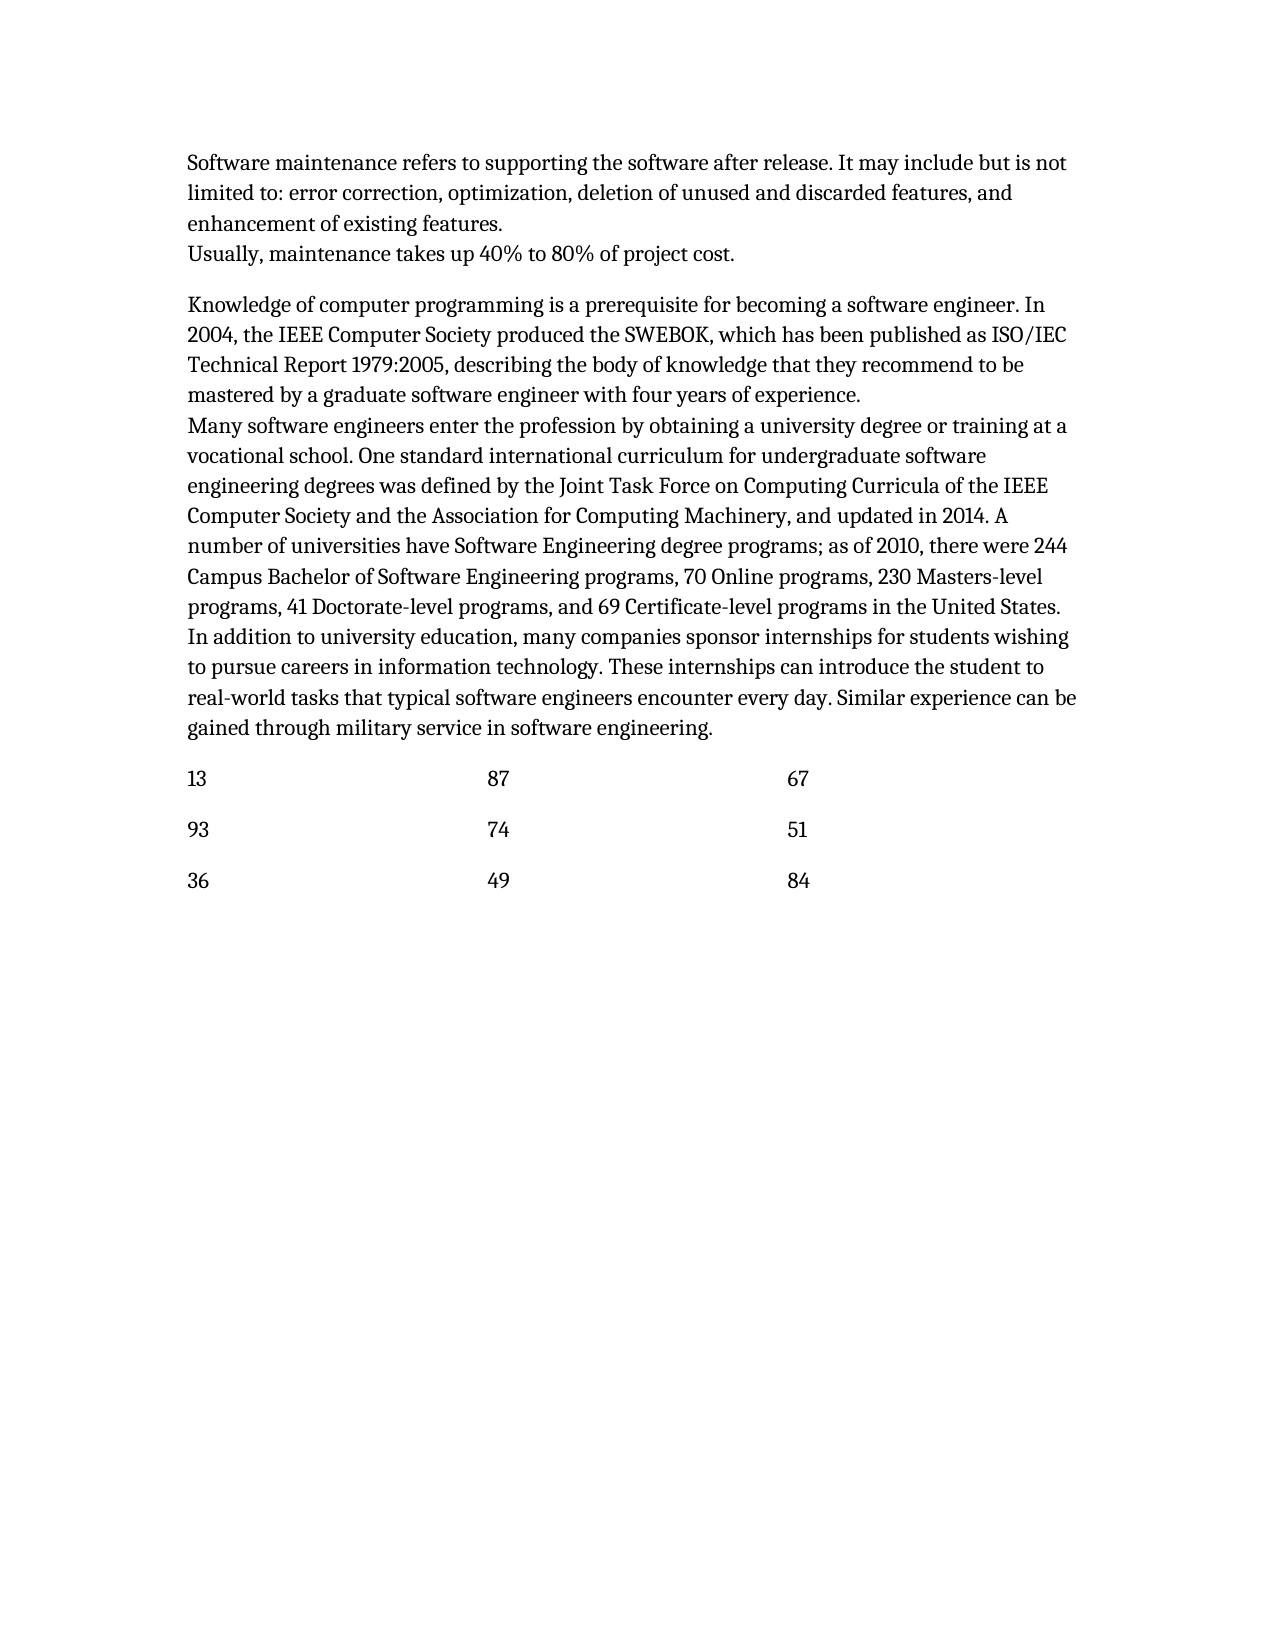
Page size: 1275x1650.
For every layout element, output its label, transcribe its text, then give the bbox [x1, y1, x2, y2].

table_header 87 [476, 766, 776, 817]
text Knowledge of computer programming is a prerequisite for becoming a software engineer. In 2004, the IEEE Computer Society produced the SWEBOK, which has been published as ISO/IEC Technical Report 1979:2005, describing the body of knowledge that they recommend to be mastered by a graduate software engineer with four years of experience. Many software engineers enter the profession by obtaining a university degree or training at a vocational school. One standard international curriculum for undergraduate software engineering degrees was defined by the Joint Task Force on Computing Curricula of the IEEE Computer Society and the Association for Computing Machinery, and updated in 2014. A number of universities have Software Engineering degree programs; as of 2010, there were 244 Campus Bachelor of Software Engineering programs, 70 Online programs, 230 Masters-level programs, 41 Doctorate-level programs, and 69 Certificate-level programs in the United States. In addition to university education, many companies sponsor internships for students wishing to pursue careers in information technology. These internships can introduce the student to real-world tasks that typical software engineers encounter every day. Similar experience can be gained through military service in software engineering. [187, 292, 1087, 741]
table_cell 74 [476, 817, 776, 868]
text Software maintenance refers to supporting the software after release. It may include but is not limited to: error correction, optimization, deletion of unused and discarded features, and enhancement of existing features. Usually, maintenance takes up 40% to 80% of project cost. [187, 150, 1087, 267]
table_cell 93 [176, 817, 476, 868]
table_cell 49 [476, 868, 776, 919]
table_cell 36 [176, 868, 476, 919]
table_header 67 [776, 766, 1076, 817]
table_cell 84 [776, 868, 1076, 919]
table_header 13 [176, 766, 476, 817]
table_cell 51 [776, 817, 1076, 868]
